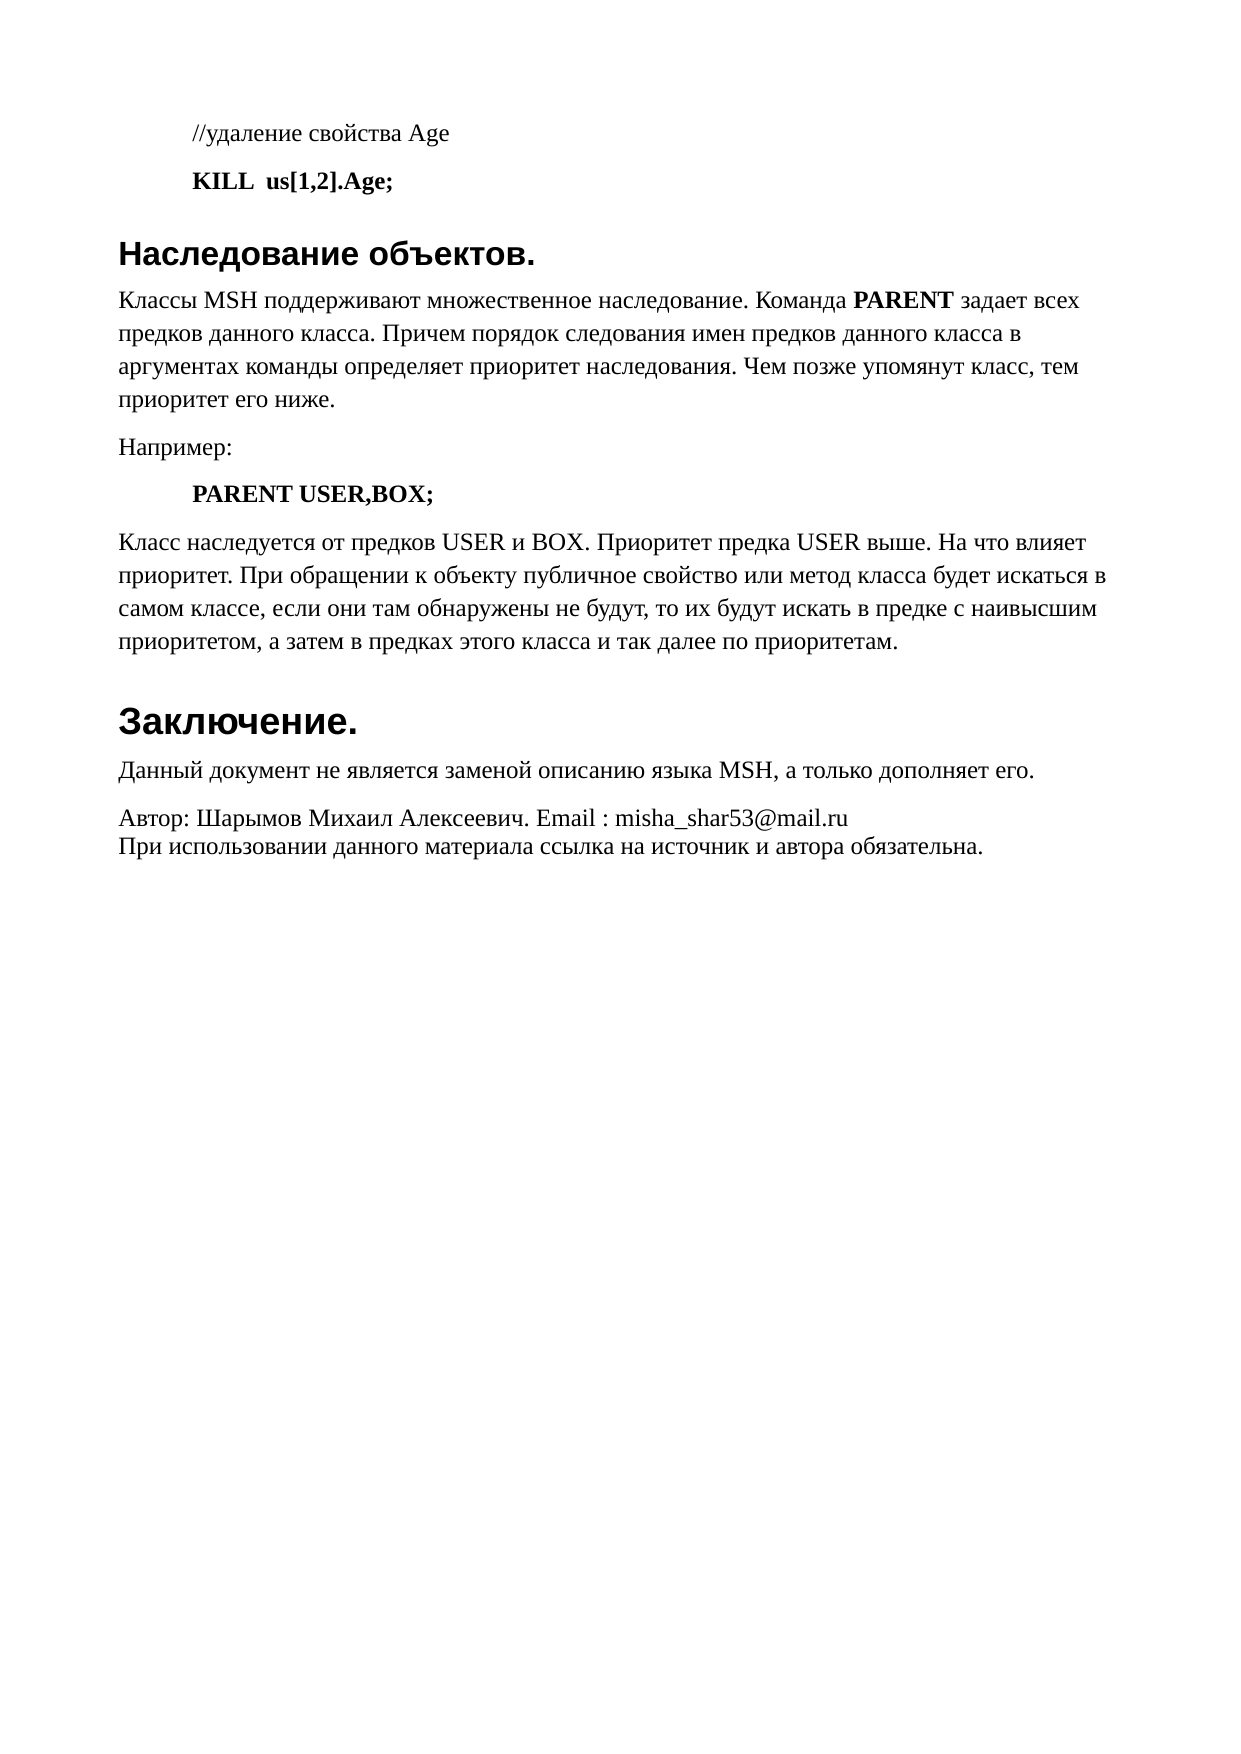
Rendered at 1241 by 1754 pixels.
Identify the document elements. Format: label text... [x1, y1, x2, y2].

text Например: [118, 432, 1122, 461]
text Данный документ не является заменой описанию языка MSH, а только дополняет его. [118, 755, 1122, 784]
text Классы MSH поддерживают множественное наследование. Команда PARENT задает всех предков данного класса. Причем порядок следования имен предков данного класса в аргументах команды определяет приоритет наследования. Чем позже упомянут класс, тем приоритет его ниже. [118, 285, 1122, 413]
text //удаление свойства Age [118, 118, 1122, 147]
text Класс наследуется от предков USER и BOX. Приоритет предка USER выше. На что влияет приоритет. При обращении к объекту публичное свойство или метод класса будет искаться в самом классе, если они там обнаружены не будут, то их будут искать в предке с наивысшим приоритетом, а затем в предках этого класса и так далее по приоритетам. [118, 527, 1122, 655]
subtitle Наследование объектов. [118, 234, 1122, 273]
subtitle Заключение. [118, 699, 1122, 742]
text PARENT USER,BOX; [118, 479, 1122, 508]
text Автор: Шарымов Михаил Алексеевич. Email : misha_shar53@mail.ru [118, 803, 1122, 831]
text KILL us[1,2].Age; [118, 166, 1122, 194]
text При использовании данного материала ссылка на источник и автора обязательна. [118, 831, 1122, 860]
